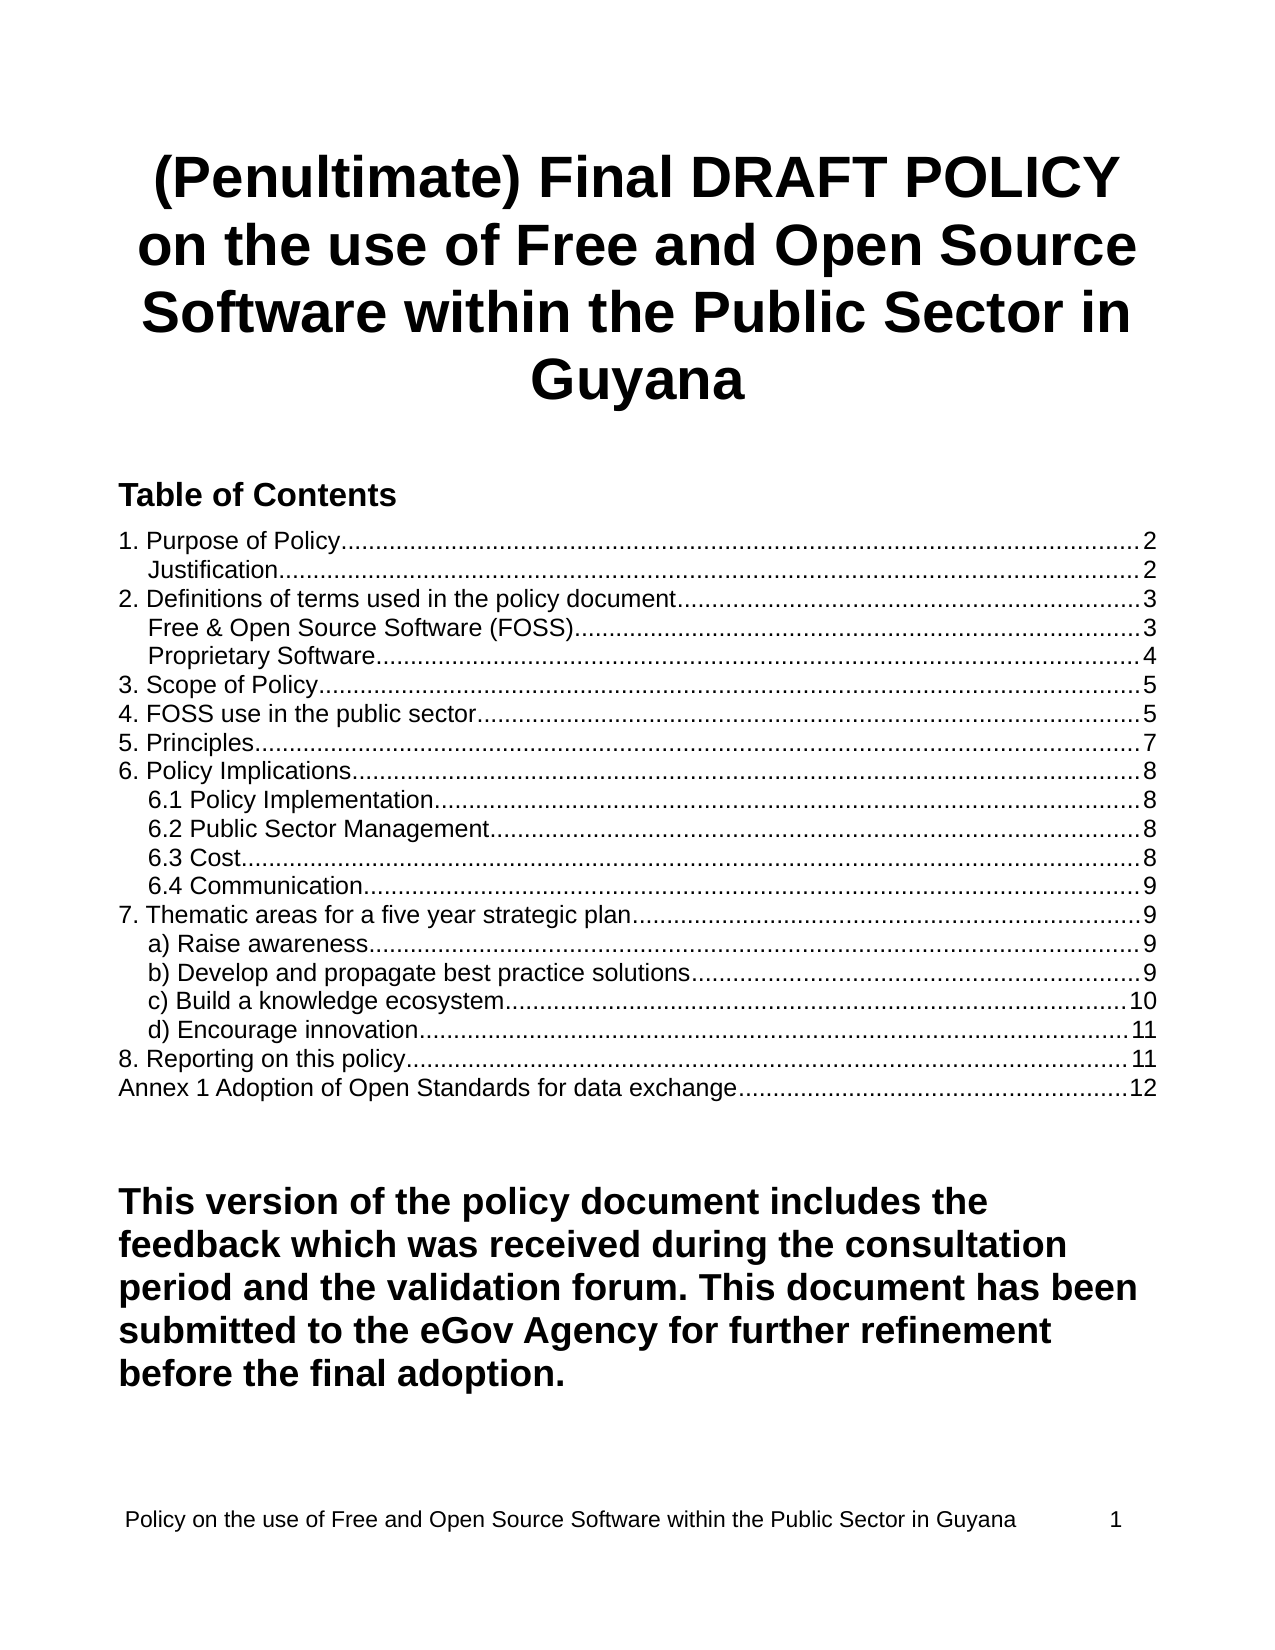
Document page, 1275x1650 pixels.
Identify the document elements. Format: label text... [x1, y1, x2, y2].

text b) Develop and propagate best practice solutions 9 [148, 957, 1157, 986]
text Annex 1 Adoption of Open Standards for data exchange 12 [118, 1072, 1157, 1101]
title (Penultimate) Final DRAFT POLICY on the use of Free and Open Source Software within the Public Sector in Guyana [118, 143, 1157, 411]
text 6. Policy Implications 8 [118, 756, 1157, 785]
text c) Build a knowledge ecosystem 10 [148, 986, 1157, 1015]
text 6.2 Public Sector Management 8 [148, 814, 1157, 842]
text 7. Thematic areas for a five year strategic plan 9 [118, 900, 1157, 929]
text 6.3 Cost 8 [148, 842, 1157, 871]
text 4. FOSS use in the public sector 5 [118, 699, 1157, 727]
text Free & Open Source Software (FOSS) 3 [148, 612, 1157, 641]
text 6.1 Policy Implementation 8 [148, 785, 1157, 814]
subtitle This version of the policy document includes the feedback which was received during the consultation period and the validation forum. This document has been submitted to the eGov Agency for further refinement before the final adoption. [118, 1179, 1157, 1394]
text Justification 2 [148, 555, 1157, 584]
text 3. Scope of Policy 5 [118, 670, 1157, 699]
text 2. Definitions of terms used in the policy document 3 [118, 584, 1157, 612]
text 5. Principles 7 [118, 727, 1157, 756]
text 8. Reporting on this policy 11 [118, 1044, 1157, 1072]
text 6.4 Communication 9 [148, 871, 1157, 900]
subtitle Table of Contents [118, 475, 1157, 514]
text 1. Purpose of Policy 2 [118, 526, 1157, 555]
text Proprietary Software 4 [148, 641, 1157, 670]
text a) Raise awareness 9 [148, 929, 1157, 957]
text d) Encourage innovation 11 [148, 1015, 1157, 1044]
